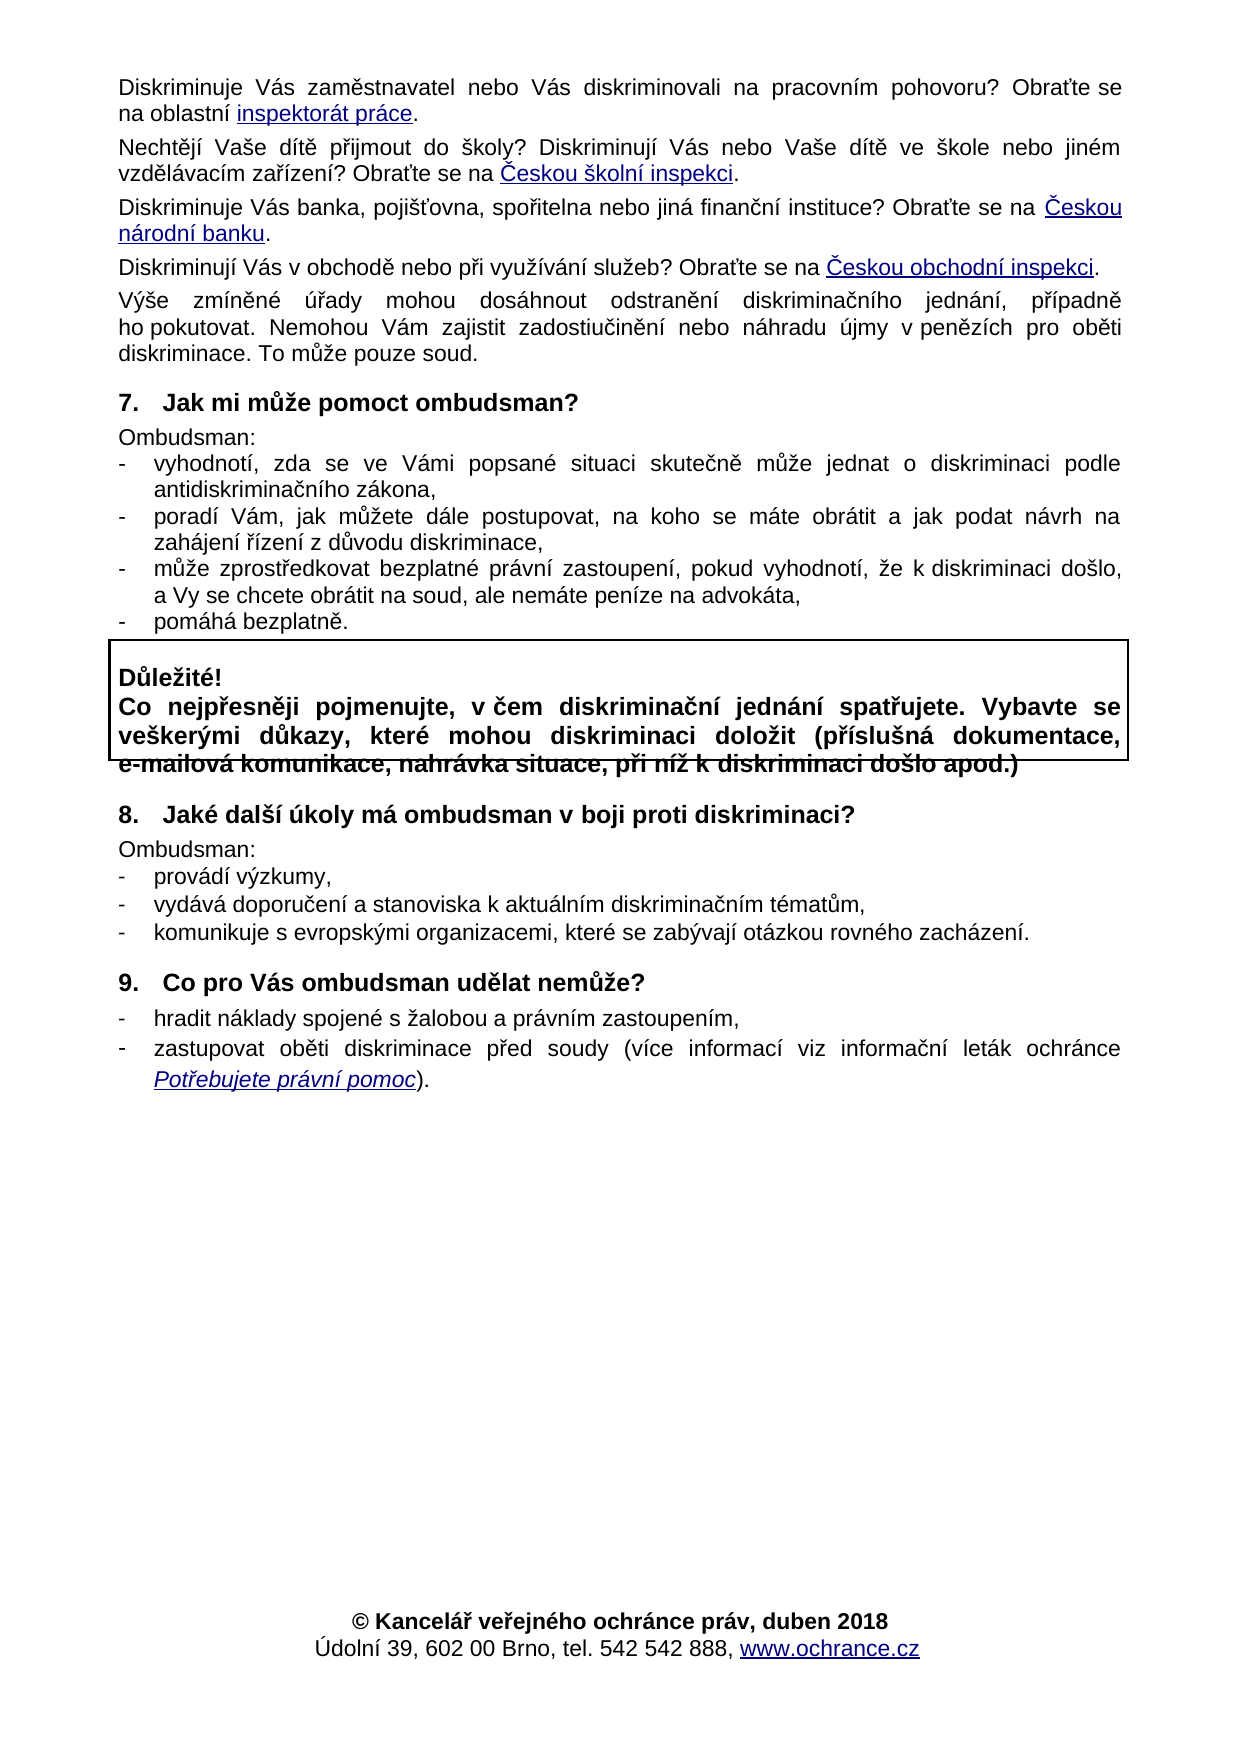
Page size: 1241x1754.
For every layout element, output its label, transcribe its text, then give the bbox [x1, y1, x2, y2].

list zastupovat oběti diskriminace před soudy (více informací viz informační leták ochránce Potřebujete právní pomoc). [118, 1032, 1122, 1092]
list hradit náklady spojené s žalobou a právním zastoupením, [118, 1004, 1122, 1032]
list provádí výzkumy, [118, 862, 1122, 890]
list může zprostředkovat bezplatné právní zastoupení, pokud vyhodnotí, že k diskriminaci došlo, a Vy se chcete obrátit na soud, ale nemáte peníze na advokáta, [118, 555, 1122, 608]
text Důležité! [118, 663, 1122, 692]
list komunikuje s evropskými organizacemi, které se zabývají otázkou rovného zacházení. [118, 918, 1122, 946]
text Ombudsman: [118, 836, 1122, 862]
text Co nejpřesněji pojmenujte, v čem diskriminační jednání spatřujete. Vybavte se veškerými důkazy, které mohou diskriminaci doložit (příslušná dokumentace, e‑mailová komunikace, nahrávka situace, při níž k diskriminaci došlo apod.) [118, 692, 1122, 759]
list poradí Vám, jak můžete dále postupovat, na koho se máte obrátit a jak podat návrh na zahájení řízení z důvodu diskriminace, [118, 503, 1122, 555]
text Výše zmíněné úřady mohou dosáhnout odstranění diskriminačního jednání, případně ho pokutovat. Nemohou Vám zajistit zadostiučinění nebo náhradu újmy v penězích pro oběti diskriminace. To může pouze soud. [118, 287, 1122, 366]
text Ombudsman: [118, 424, 1122, 450]
list Jaké další úkoly má ombudsman v boji proti diskriminaci? [118, 800, 1122, 828]
list pomáhá bezplatně. [118, 608, 1122, 634]
list vyhodnotí, zda se ve Vámi popsané situaci skutečně může jednat o diskriminaci podle antidiskriminačního zákona, [118, 450, 1122, 503]
text Diskriminuje Vás zaměstnavatel nebo Vás diskriminovali na pracovním pohovoru? Obraťte se na oblastní inspektorát práce. [118, 74, 1122, 127]
text Diskriminují Vás v obchodě nebo při využívání služeb? Obraťte se na Českou obchodní inspekci. [118, 253, 1122, 280]
text Co nejpřesněji pojmenujte, v čem diskriminační jednání spatřujete. Vybavte se veškerými důkazy, které mohou diskriminaci doložit (příslušná dokumentace, e‑mailová komunikace, nahrávka situace, při níž k diskriminaci došlo apod.) [118, 761, 1122, 778]
text Nechtějí Vaše dítě přijmout do školy? Diskriminují Vás nebo Vaše dítě ve škole nebo jiném vzdělávacím zařízení? Obraťte se na Českou školní inspekci. [118, 134, 1122, 186]
list vydává doporučení a stanoviska k aktuálním diskriminačním tématům, [118, 890, 1122, 918]
list Jak mi může pomoct ombudsman? [118, 388, 1122, 416]
list Co pro Vás ombudsman udělat nemůže? [118, 968, 1122, 996]
text Diskriminuje Vás banka, pojišťovna, spořitelna nebo jiná finanční instituce? Obraťte se na Českou národní banku. [118, 194, 1122, 246]
